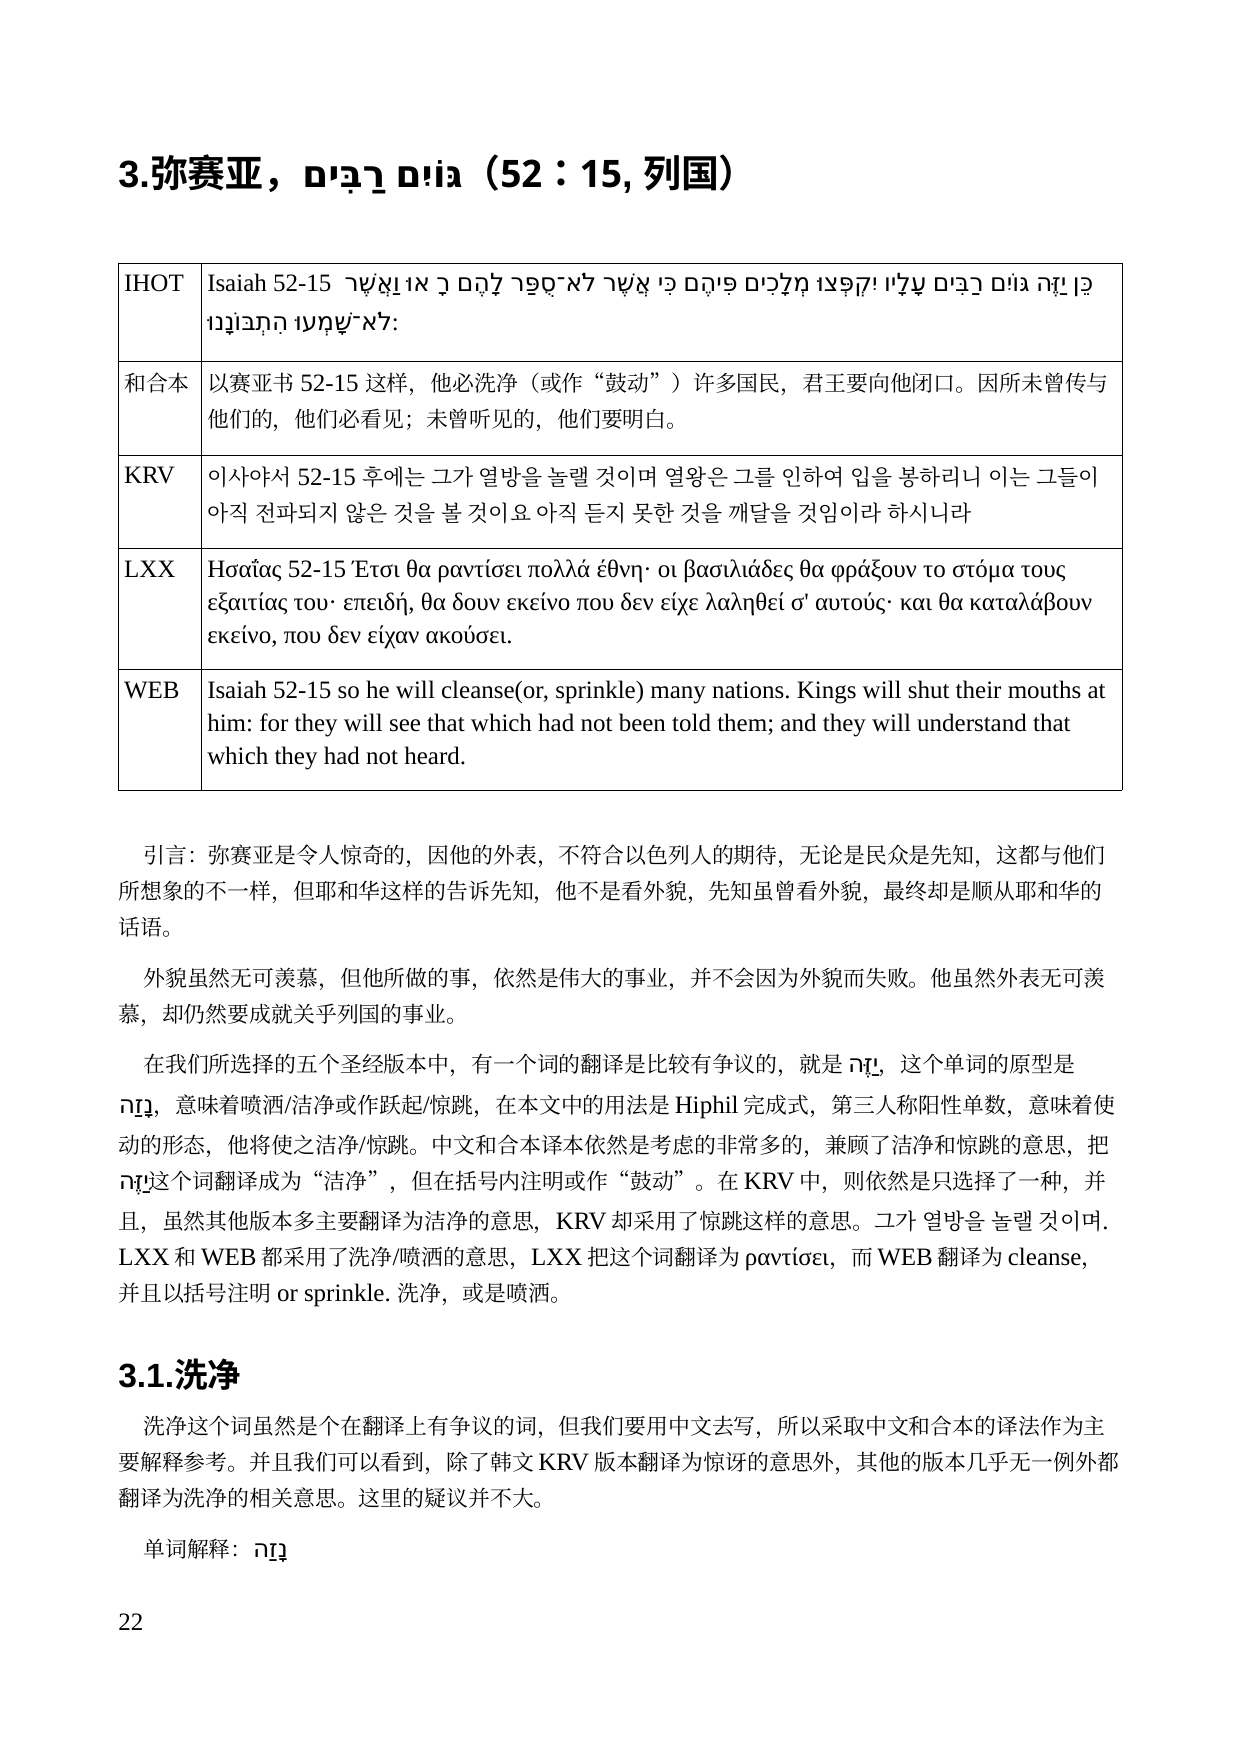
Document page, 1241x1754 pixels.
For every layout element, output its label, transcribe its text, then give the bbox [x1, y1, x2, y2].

table_cell 이사야서 52-15 후에는 그가 열방을 놀랠 것이며 열왕은 그를 인하여 입을 봉하리니 이는 그들이 아직 전파되지 않은 것을 볼 것이요 아직 듣지 못한 것을 깨달을 것임이라 하시니라 [202, 456, 1122, 548]
table_cell 以赛亚书 52-15 这样，他必洗净（或作“鼓动”）许多国民，君王要向他闭口。因所未曾传与他们的，他们必看见；未曾听见的，他们要明白。 [202, 362, 1122, 454]
text 在我们所选择的五个圣经版本中，有一个词的翻译是比较有争议的，就是יַזֶּה，这个单词的原型是נָזַה，意味着喷洒/洁净或作跃起/惊跳，在本文中的用法是Hiphil完成式，第三人称阳性单数，意味着使动的形态，他将使之洁净/惊跳。中文和合本译本依然是考虑的非常多的，兼顾了洁净和惊跳的意思，把יַזֶּה这个词翻译成为“洁净”，但在括号内注明或作“鼓动”。在KRV中，则依然是只选择了一种，并且，虽然其他版本多主要翻译为洁净的意思，KRV却采用了惊跳这样的意思。그가 열방을 놀랠 것이며. LXX和WEB都采用了洗净/喷洒的意思，LXX把这个词翻译为ραντίσει，而WEB翻译为cleanse，并且以括号注明 or sprinkle. 洗净，或是喷洒。 [118, 1048, 1122, 1308]
text 洗净这个词虽然是个在翻译上有争议的词，但我们要用中文去写，所以采取中文和合本的译法作为主要解释参考。并且我们可以看到，除了韩文KRV版本翻译为惊讶的意思外，其他的版本几乎无一例外都翻译为洗净的相关意思。这里的疑议并不大。 [118, 1409, 1122, 1513]
text 单词解释：נָזַה [118, 1532, 1122, 1568]
table_cell KRV [119, 456, 201, 548]
table_cell 和合本 [119, 362, 201, 454]
table_header Isaiah 52-15 כֵּן יַזֶּה גּוֹיִם רַבִּים עָלָיו יִקְפְּצוּ מְלָכִים פִּיהֶם כִּי אֲשֶׁר לֹא־סֻפַּר לָהֶם רָ אוּ וַאֲשֶׁר לֹא־שָׁמְעוּ הִתְבּוֹנָנוּ: [202, 264, 1122, 361]
table_cell Isaiah 52-15 so he will cleanse(or, sprinkle) many nations. Kings will shut their mouths at him: for they will see that which had not been told them; and they will understand that which they had not heard. [202, 670, 1122, 790]
text 外貌虽然无可羡慕，但他所做的事，依然是伟大的事业，并不会因为外貌而失败。他虽然外表无可羡慕，却仍然要成就关乎列国的事业。 [118, 961, 1122, 1028]
subtitle 3.1.洗净 [118, 1348, 1122, 1397]
text 引言：弥赛亚是令人惊奇的，因他的外表，不符合以色列人的期待，无论是民众是先知，这都与他们所想象的不一样，但耶和华这样的告诉先知，他不是看外貌，先知虽曾看外貌，最终却是顺从耶和华的话语。 [118, 838, 1122, 942]
table_cell LXX [119, 549, 201, 669]
table_cell WEB [119, 670, 201, 790]
subtitle 3.弥赛亚，גּוׂיִם רַבִּים（52：15, 列国） [118, 143, 1122, 203]
table_cell Ησαΐας 52-15 Έτσι θα ραντίσει πολλά έθνη· οι βασιλιάδες θα φράξουν το στόμα τους εξαιτίας του· επειδή, θα δουν εκείνο που δεν είχε λαληθεί σ' αυτούς· και θα καταλάβουν εκείνο, που δεν είχαν ακούσει. [202, 549, 1122, 669]
table_header IHOT [119, 264, 201, 361]
